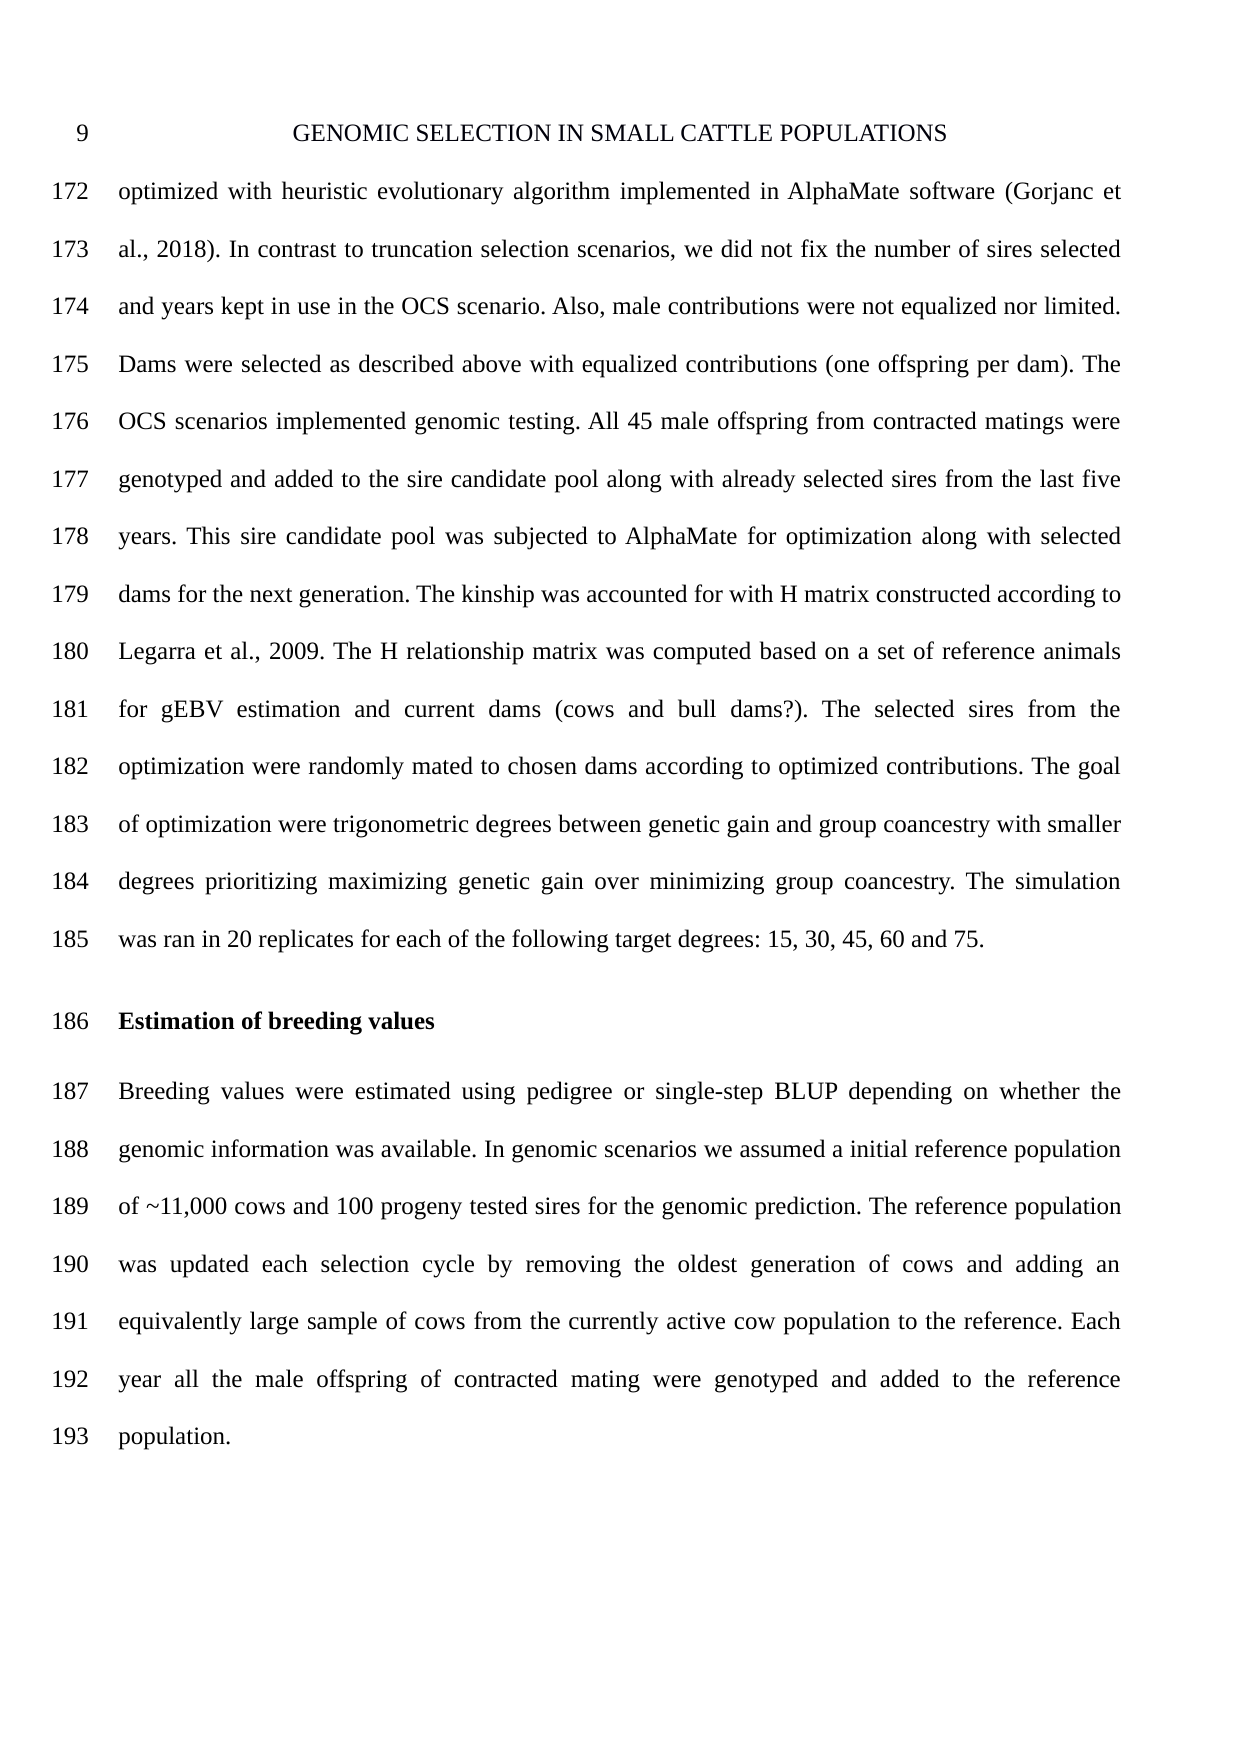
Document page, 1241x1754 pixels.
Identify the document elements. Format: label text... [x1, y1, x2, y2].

text Breeding values were estimated using pedigree or single-step BLUP depending on whether the genomic information was available. In genomic scenarios we assumed a initial reference population of ~11,000 cows and 100 progeny tested sires for the genomic prediction. The reference population was updated each selection cycle by removing the oldest generation of cows and adding an equivalently large sample of cows from the currently active cow population to the reference. Each year all the male offspring of contracted mating were genotyped and added to the reference population. [118, 1076, 1122, 1450]
text optimized with heuristic evolutionary algorithm implemented in AlphaMate software (Gorjanc et al., 2018). In contrast to truncation selection scenarios, we did not fix the number of sires selected and years kept in use in the OCS scenario. Also, male contributions were not equalized nor limited. Dams were selected as described above with equalized contributions (one offspring per dam). The OCS scenarios implemented genomic testing. All 45 male offspring from contracted matings were genotyped and added to the sire candidate pool along with already selected sires from the last five years. This sire candidate pool was subjected to AlphaMate for optimization along with selected dams for the next generation. The kinship was accounted for with H matrix constructed according to Legarra et al., 2009. The H relationship matrix was computed based on a set of reference animals for gEBV estimation and current dams (cows and bull dams?). The selected sires from the optimization were randomly mated to chosen dams according to optimized contributions. The goal of optimization were trigonometric degrees between genetic gain and group coancestry with smaller degrees prioritizing maximizing genetic gain over minimizing group coancestry. The simulation was ran in 20 replicates for each of the following target degrees: 15, 30, 45, 60 and 75. [118, 176, 1122, 953]
subtitle Estimation of breeding values [118, 1006, 1122, 1035]
